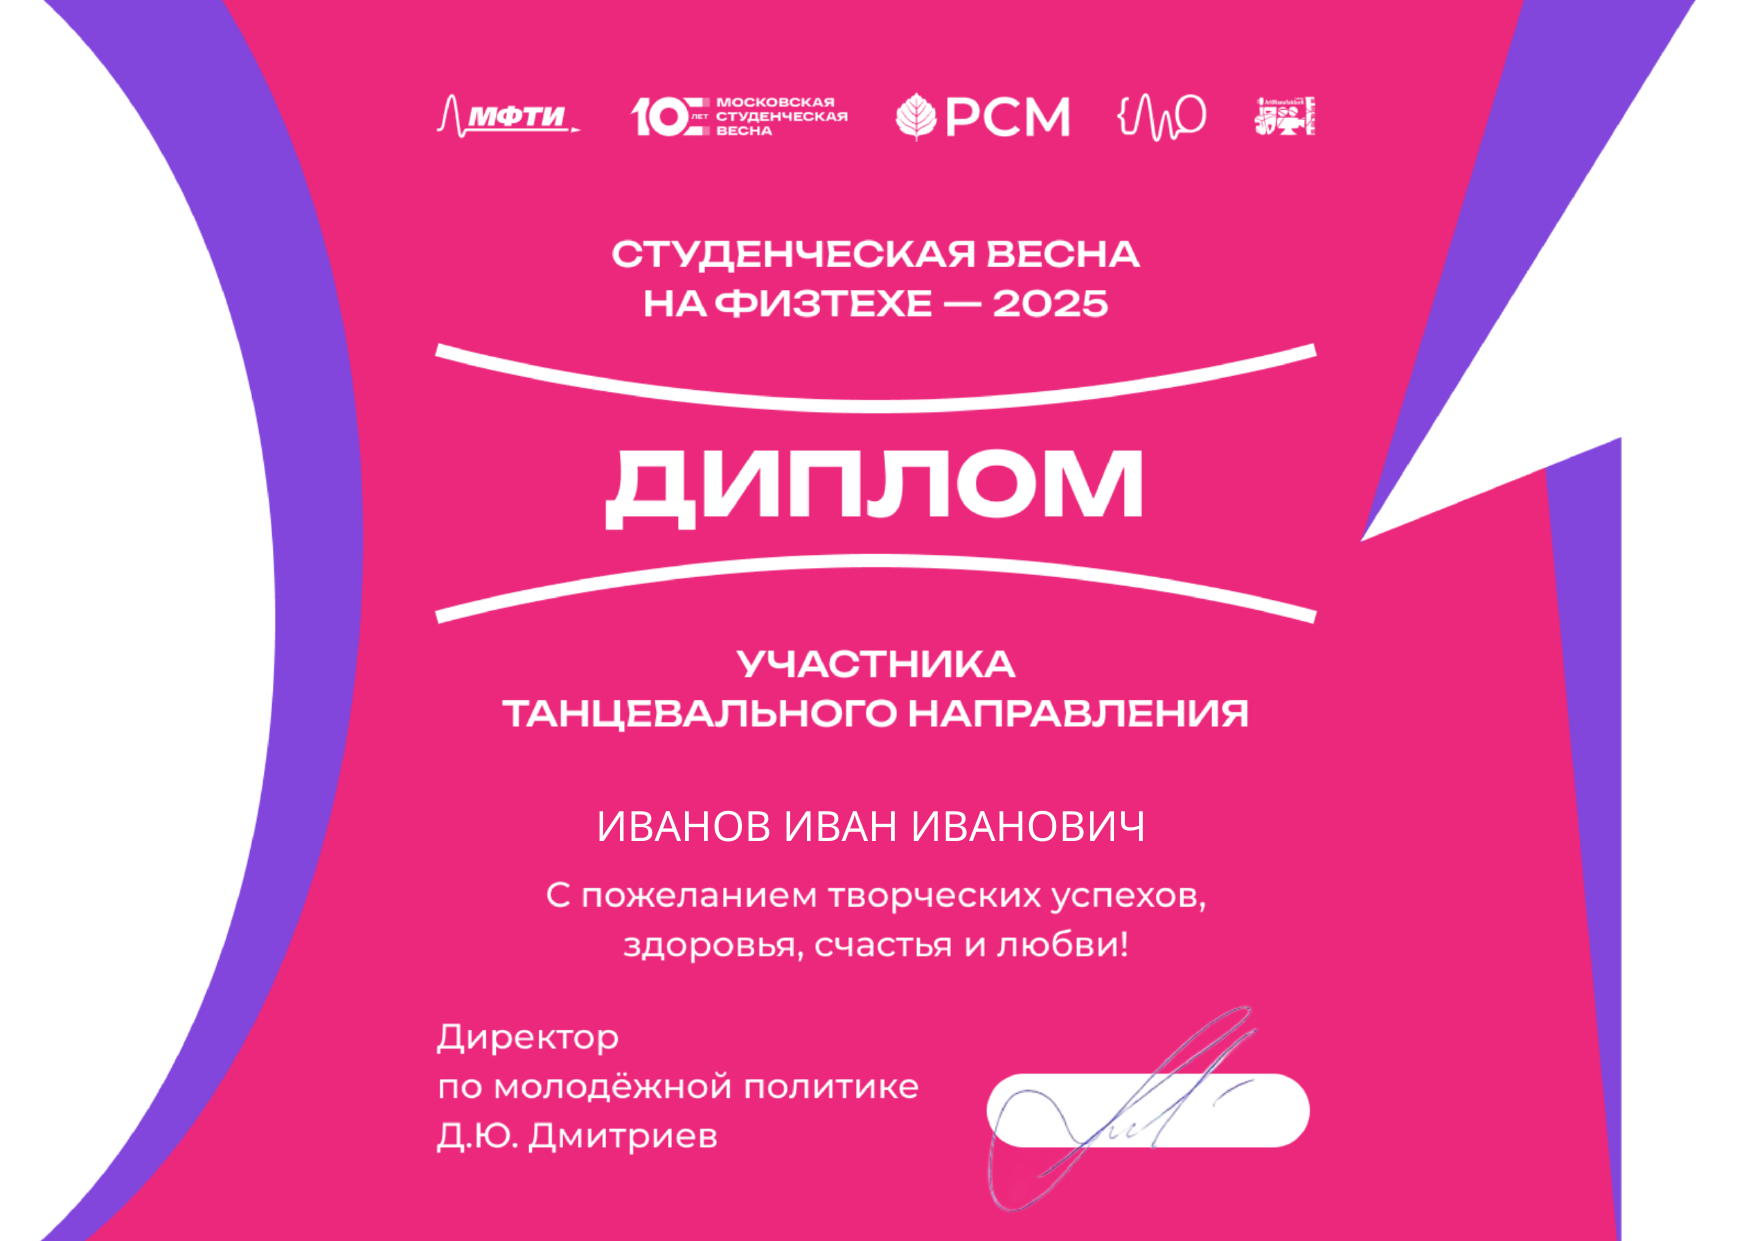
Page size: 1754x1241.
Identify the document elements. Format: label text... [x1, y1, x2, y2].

picture [0, 0, 1754, 1241]
text ИВАНОВ ИВАН ИВАНОВИЧ [0, 797, 1742, 854]
